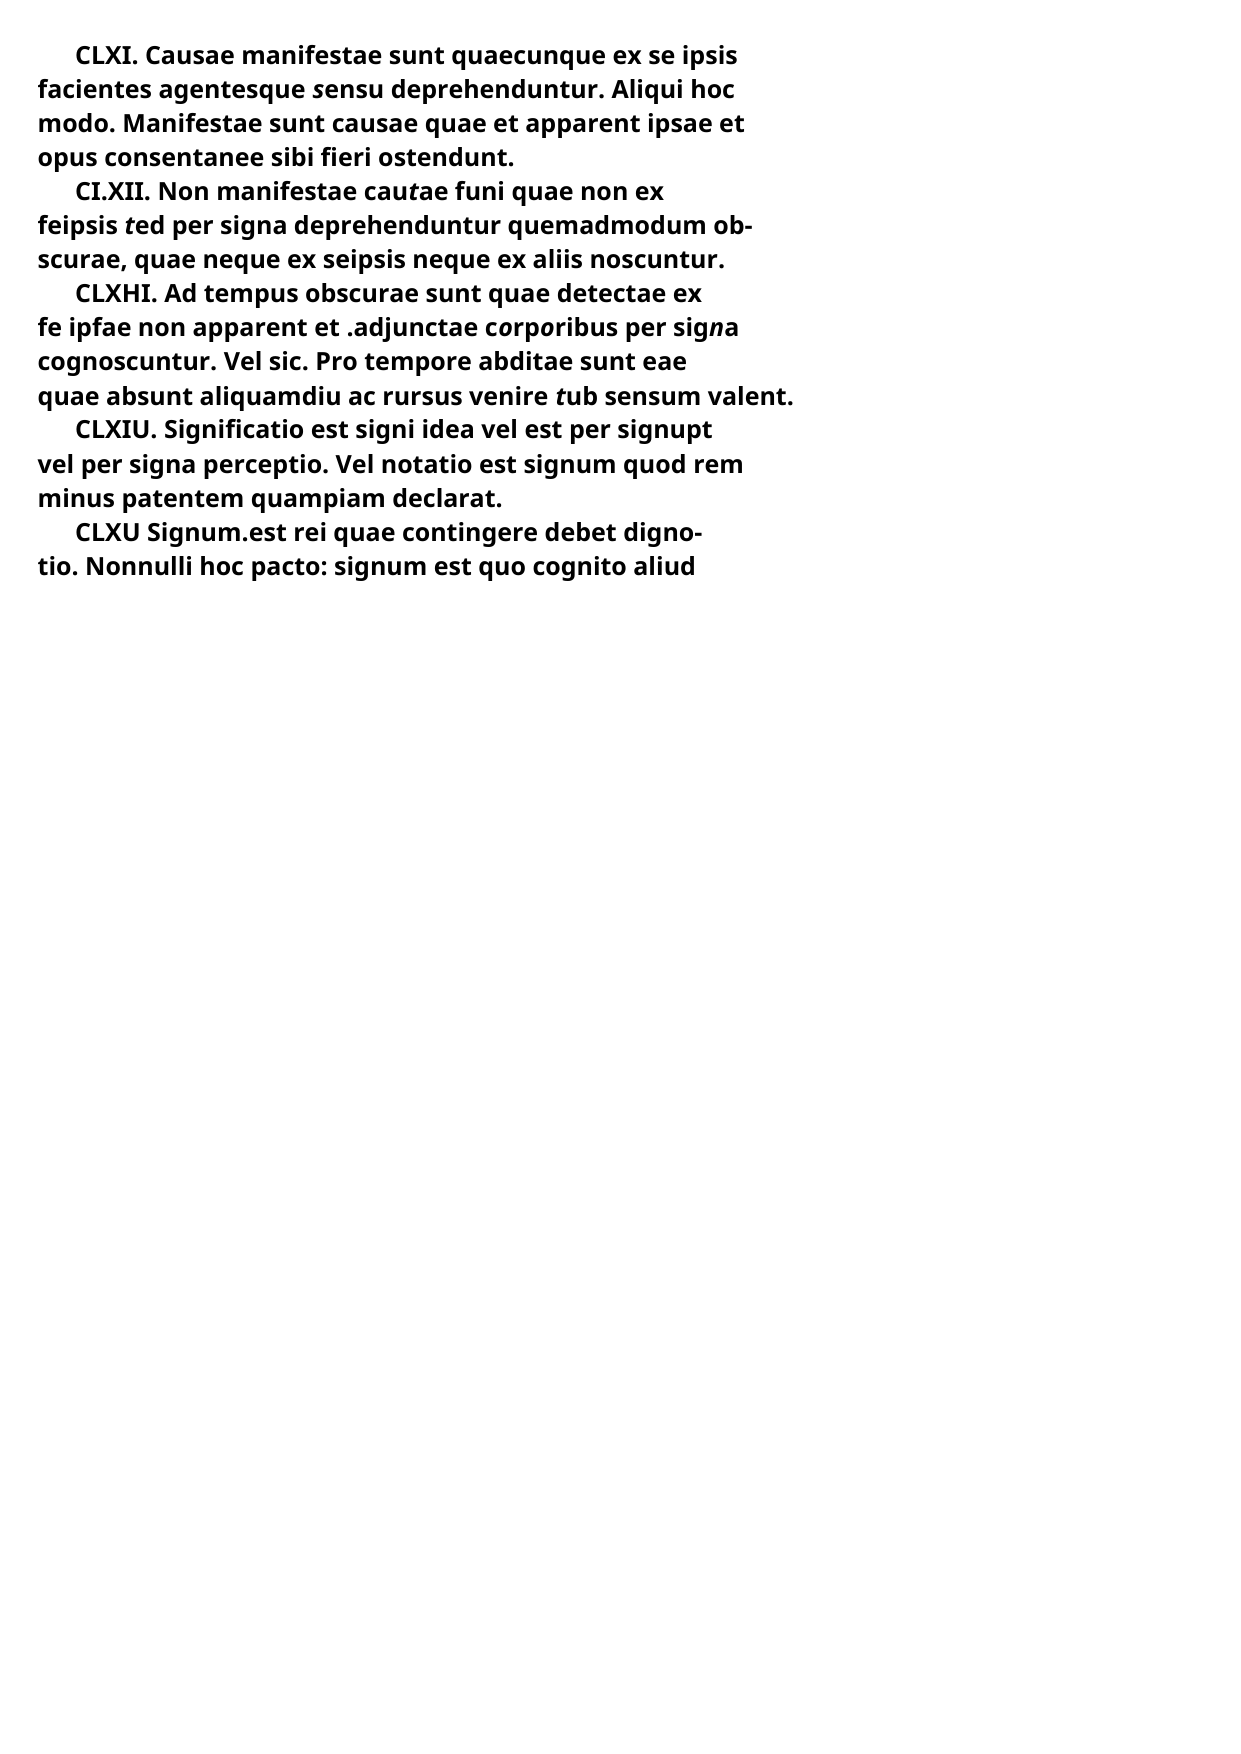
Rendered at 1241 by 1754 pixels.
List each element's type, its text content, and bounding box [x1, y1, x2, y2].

text CLXHI. Ad tempus obscurae sunt quae detectae ex fe ipfae non apparent et .adjunctae corporibus per signa cognoscuntur. Vel sic. Pro tempore abditae sunt eae quae absunt aliquamdiu ac rursus venire tub sensum valent. [37, 276, 1203, 412]
text CLXU Signum.est rei quae contingere debet digno- tio. Nonnulli hoc pacto: signum est quo cognito aliud [37, 514, 1203, 582]
text CLXI. Causae manifestae sunt quaecunque ex se ipsis facientes agentesque sensu deprehenduntur. Aliqui hoc modo. Manifestae sunt causae quae et apparent ipsae et opus consentanee sibi fieri ostendunt. [37, 37, 1203, 174]
text CLXIU. Significatio est signi idea vel est per signupt vel per signa perceptio. Vel notatio est signum quod rem minus patentem quampiam declarat. [37, 412, 1203, 514]
text CI.XII. Non manifestae cautae funi quae non ex feipsis ted per signa deprehenduntur quemadmodum ob- scurae, quae neque ex seipsis neque ex aliis noscuntur. [37, 174, 1203, 276]
